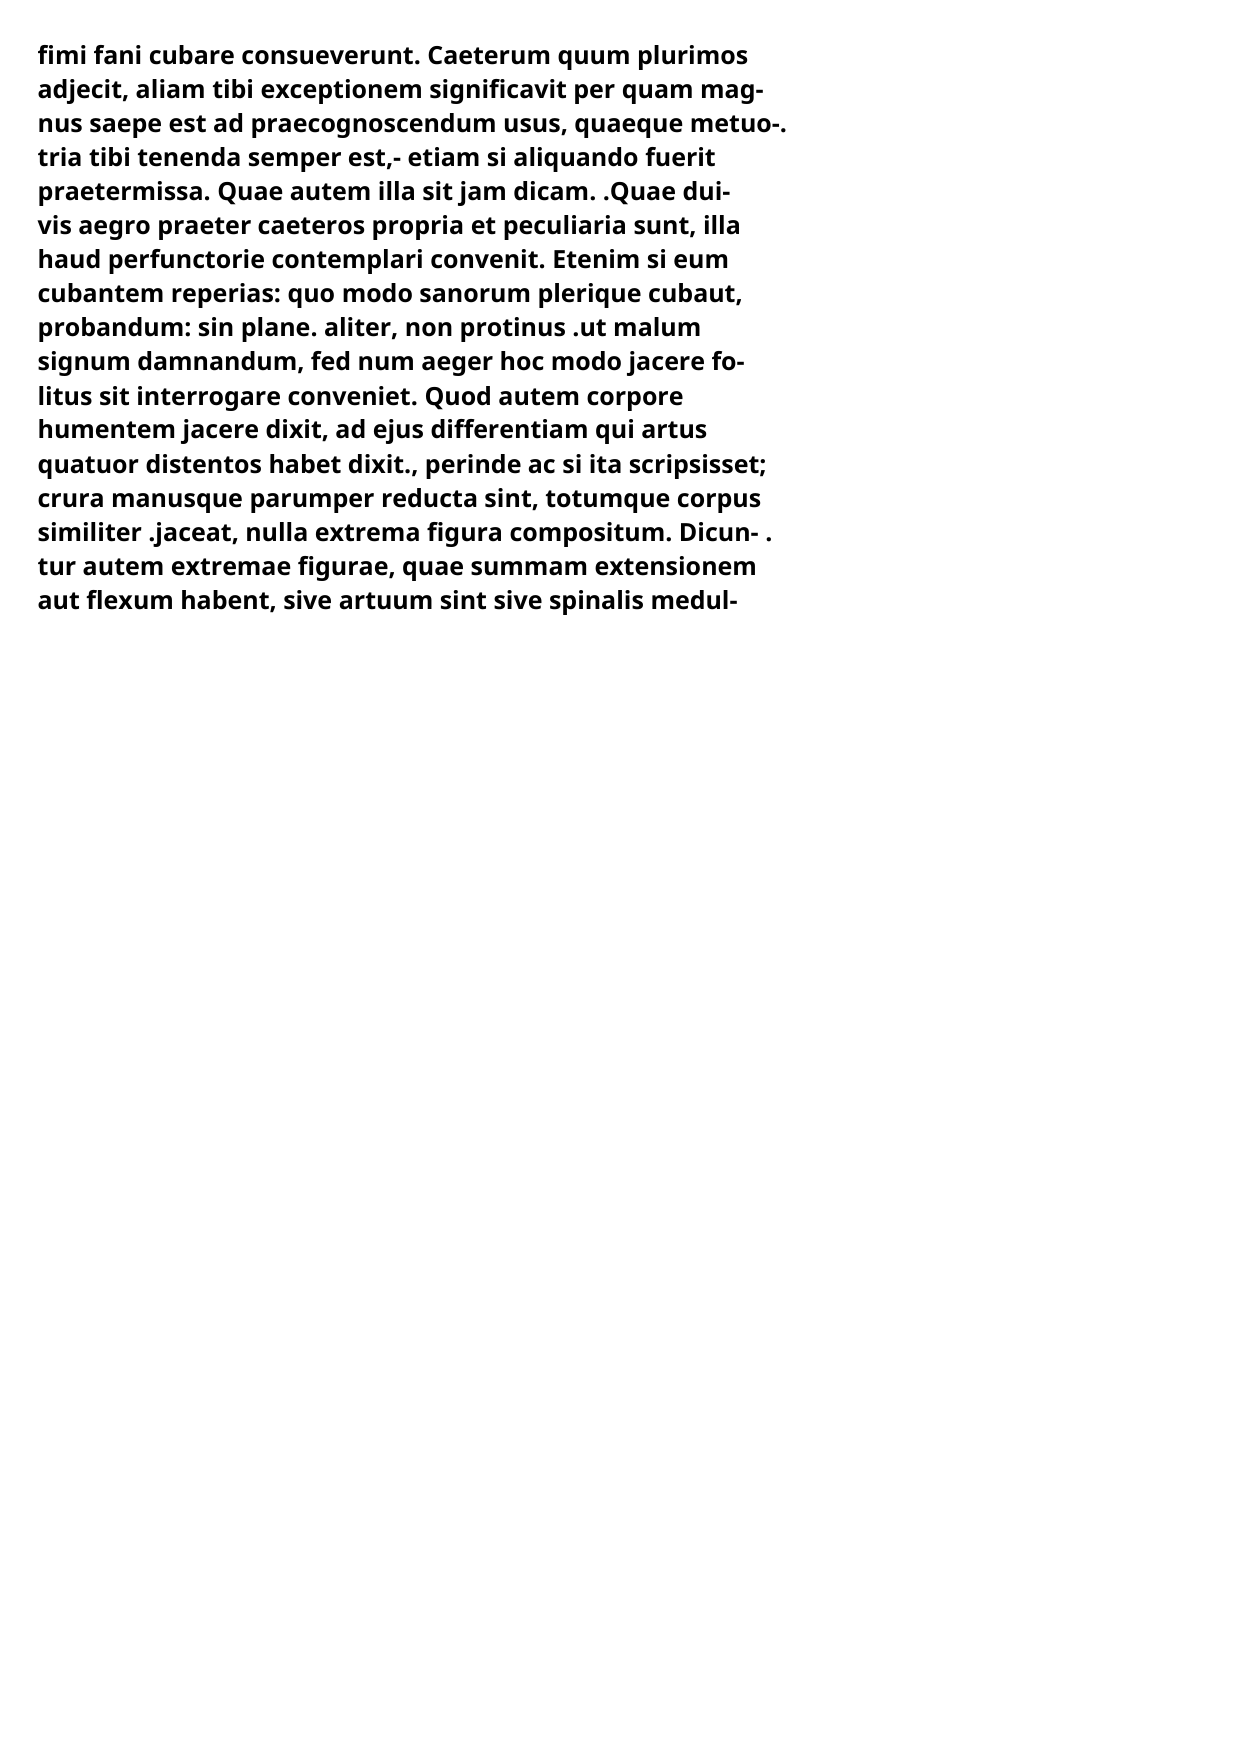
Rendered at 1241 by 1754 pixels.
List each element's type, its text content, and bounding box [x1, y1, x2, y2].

text fimi fani cubare consueverunt. Caeterum quum plurimos adjecit, aliam tibi exceptionem significavit per quam mag- nus saepe est ad praecognoscendum usus, quaeque metuo-. tria tibi tenenda semper est,- etiam si aliquando fuerit praetermissa. Quae autem illa sit jam dicam. .Quae dui- vis aegro praeter caeteros propria et peculiaria sunt, illa haud perfunctorie contemplari convenit. Etenim si eum cubantem reperias: quo modo sanorum plerique cubaut, probandum: sin plane. aliter, non protinus .ut malum signum damnandum, fed num aeger hoc modo jacere fo- litus sit interrogare conveniet. Quod autem corpore humentem jacere dixit, ad ejus differentiam qui artus quatuor distentos habet dixit., perinde ac si ita scripsisset; crura manusque parumper reducta sint, totumque corpus similiter .jaceat, nulla extrema figura compositum. Dicun- . tur autem extremae figurae, quae summam extensionem aut flexum habent, sive artuum sint sive spinalis medul- [37, 37, 1203, 617]
